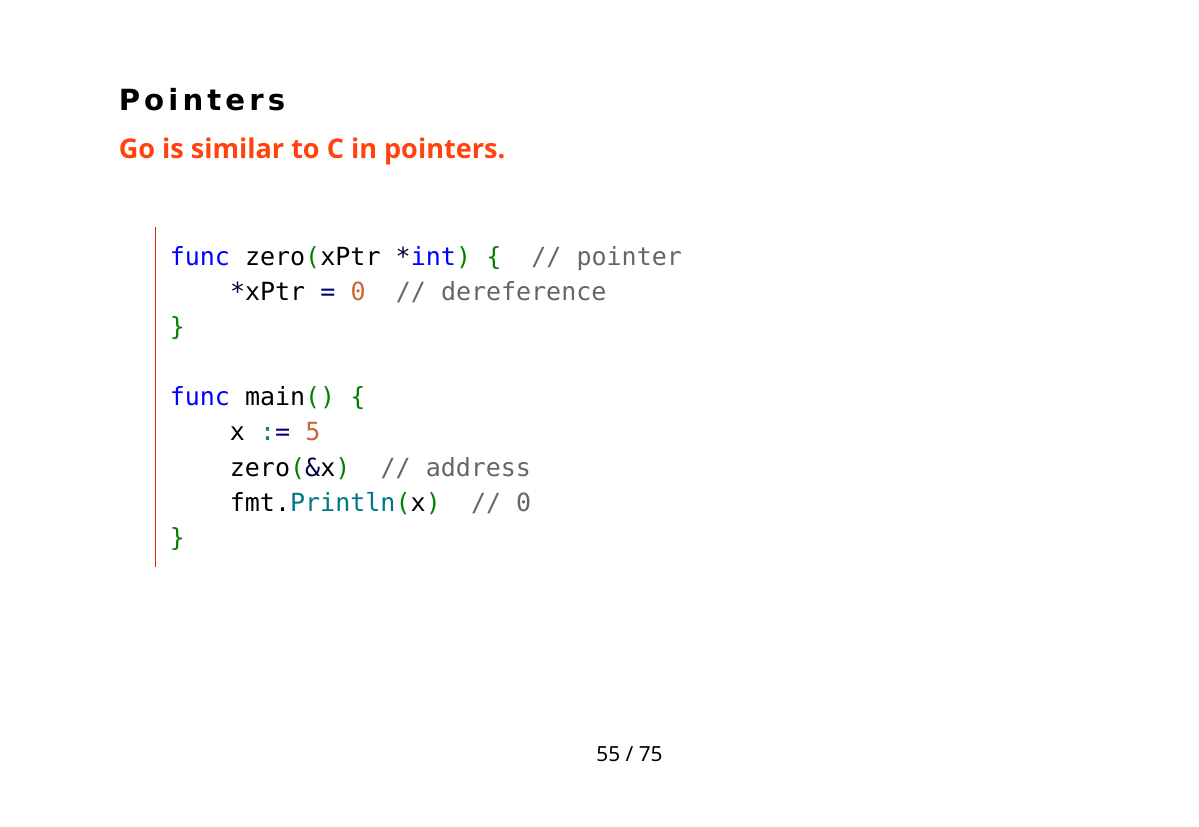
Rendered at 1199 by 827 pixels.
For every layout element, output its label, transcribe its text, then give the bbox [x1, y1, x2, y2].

text func zero(xPtr *int) { // pointer [156, 227, 1140, 262]
text zero(&x) // address [156, 438, 1140, 473]
text fmt.Println(x) // 0 [156, 473, 1140, 508]
text } [156, 297, 1140, 341]
text } [156, 508, 1140, 567]
text Go is similar to C in pointers. [118, 130, 1140, 167]
text x := 5 [156, 403, 1140, 438]
title Pointers [118, 83, 1140, 117]
text *xPtr = 0 // dereference [156, 262, 1140, 297]
text func main() { [156, 368, 1140, 403]
